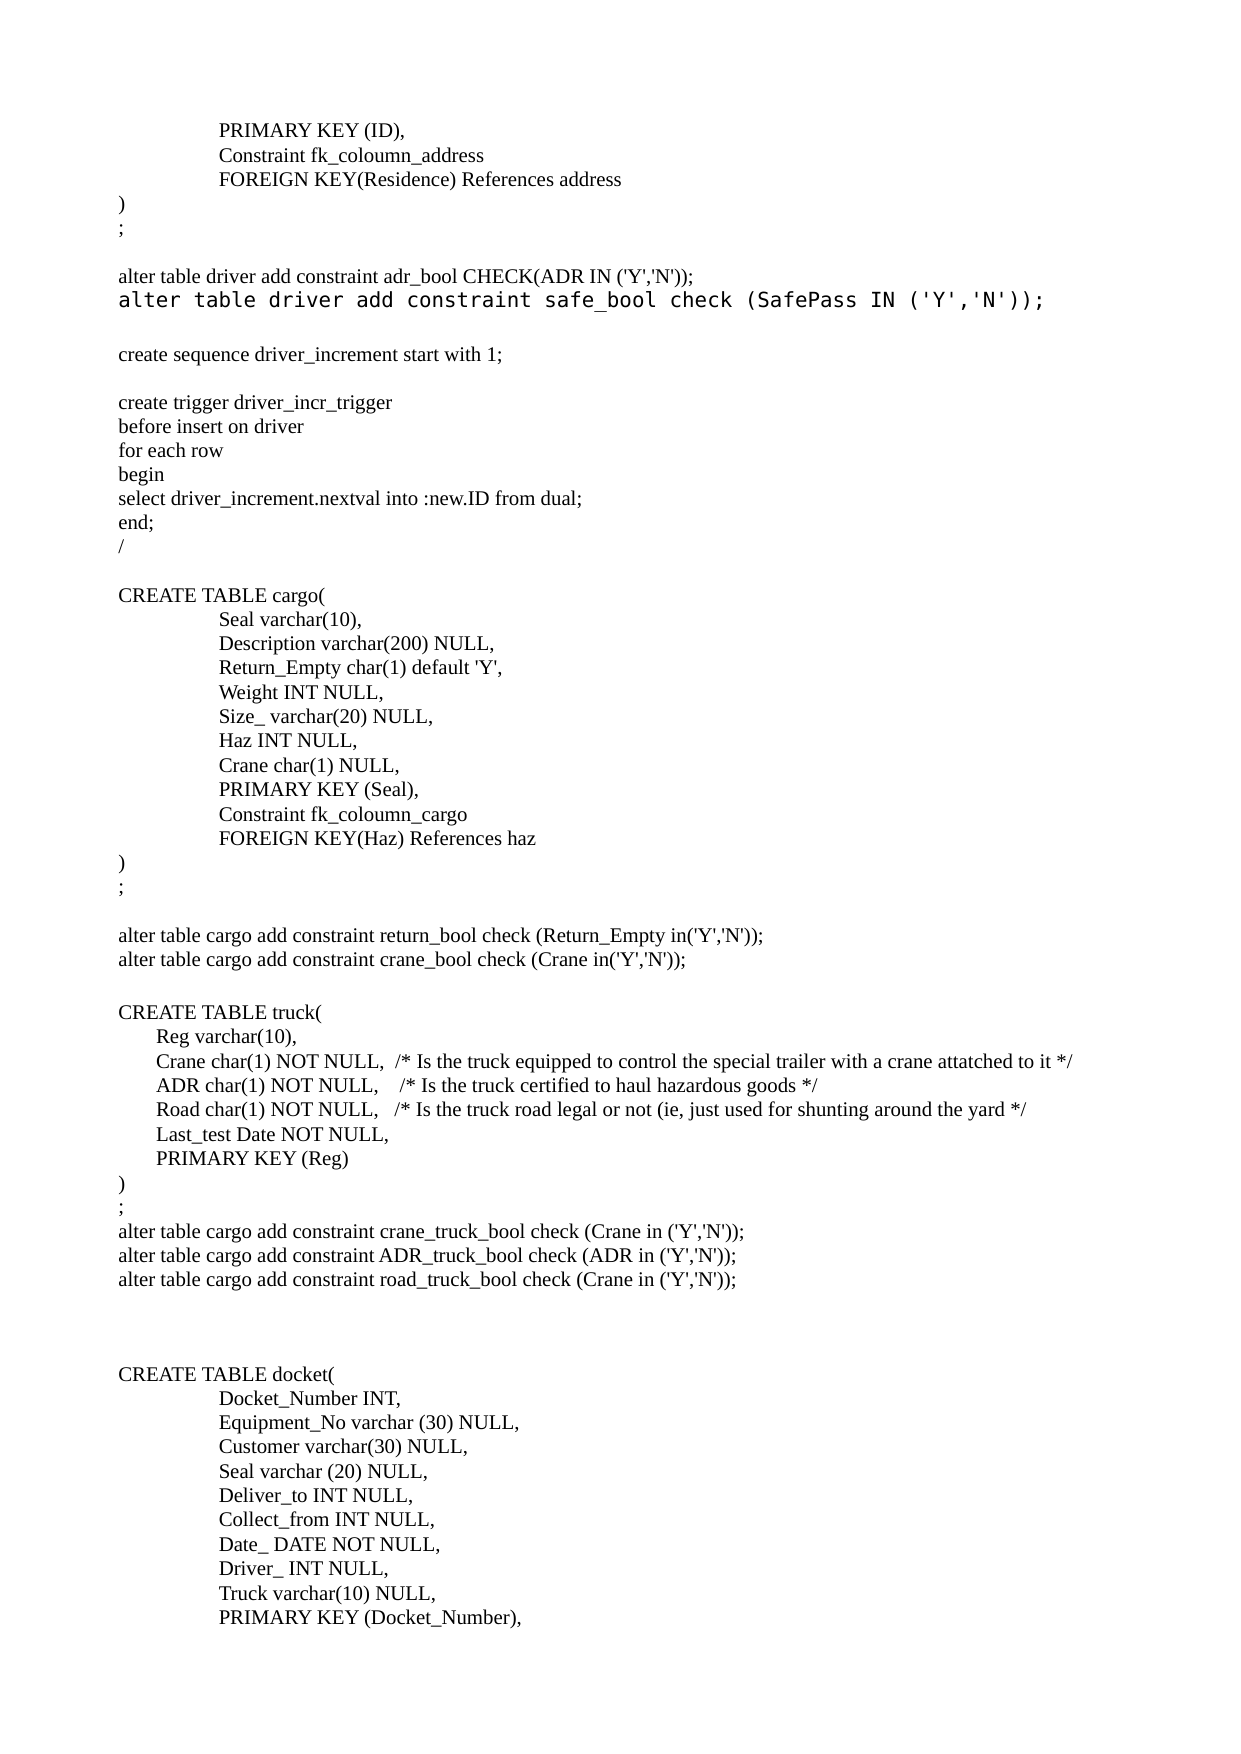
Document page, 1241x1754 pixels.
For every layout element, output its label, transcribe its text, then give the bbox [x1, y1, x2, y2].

text Deliver_to INT NULL, [118, 1483, 1122, 1507]
text Truck varchar(10) NULL, [118, 1581, 1122, 1605]
text Road char(1) NOT NULL, /* Is the truck road legal or not (ie, just used for shunting around the yard */ [118, 1097, 1122, 1122]
text PRIMARY KEY (Reg) [118, 1146, 1122, 1170]
text Crane char(1) NOT NULL, /* Is the truck equipped to control the special trailer with a crane attatched to it */ [118, 1048, 1122, 1073]
text create sequence driver_increment start with 1; [118, 341, 1122, 366]
text Weight INT NULL, [118, 680, 1122, 704]
text ) [118, 1170, 1122, 1194]
text ; [118, 215, 1122, 239]
text end; [118, 510, 1122, 534]
text alter table cargo add constraint road_truck_bool check (Crane in ('Y','N')); [118, 1267, 1122, 1291]
text PRIMARY KEY (Seal), [118, 777, 1122, 802]
text ; [118, 1194, 1122, 1218]
text Reg varchar(10), [118, 1024, 1122, 1048]
text Haz INT NULL, [118, 728, 1122, 753]
text Description varchar(200) NULL, [118, 631, 1122, 655]
text Size_ varchar(20) NULL, [118, 704, 1122, 728]
text ; [118, 874, 1122, 898]
text before insert on driver [118, 414, 1122, 438]
text Equipment_No varchar (30) NULL, [118, 1410, 1122, 1434]
text PRIMARY KEY (ID), [118, 118, 1122, 142]
text Driver_ INT NULL, [118, 1556, 1122, 1581]
text Seal varchar(10), [118, 607, 1122, 631]
text CREATE TABLE truck( [118, 1000, 1122, 1024]
text alter table cargo add constraint crane_truck_bool check (Crane in ('Y','N')); [118, 1218, 1122, 1243]
text PRIMARY KEY (Docket_Number), [118, 1605, 1122, 1629]
text FOREIGN KEY(Haz) References haz [118, 826, 1122, 850]
text Customer varchar(30) NULL, [118, 1434, 1122, 1459]
text Seal varchar (20) NULL, [118, 1459, 1122, 1483]
text ADR char(1) NOT NULL, /* Is the truck certified to haul hazardous goods */ [118, 1073, 1122, 1097]
text select driver_increment.nextval into :new.ID from dual; [118, 486, 1122, 510]
text alter table driver add constraint safe_bool check (SafePass IN ('Y','N')); [118, 288, 1122, 312]
text for each row [118, 438, 1122, 462]
text CREATE TABLE cargo( [118, 582, 1122, 607]
text Crane char(1) NULL, [118, 753, 1122, 777]
text alter table cargo add constraint crane_bool check (Crane in('Y','N')); [118, 947, 1122, 971]
text Last_test Date NOT NULL, [118, 1122, 1122, 1146]
text alter table driver add constraint adr_bool CHECK(ADR IN ('Y','N')); [118, 264, 1122, 288]
text FOREIGN KEY(Residence) References address [118, 167, 1122, 191]
text Docket_Number INT, [118, 1386, 1122, 1410]
text alter table cargo add constraint return_bool check (Return_Empty in('Y','N')); [118, 922, 1122, 947]
text create trigger driver_incr_trigger [118, 390, 1122, 414]
text Return_Empty char(1) default 'Y', [118, 655, 1122, 680]
text alter table cargo add constraint ADR_truck_bool check (ADR in ('Y','N')); [118, 1243, 1122, 1267]
text / [118, 534, 1122, 558]
text Collect_from INT NULL, [118, 1507, 1122, 1532]
text ) [118, 191, 1122, 215]
text ) [118, 850, 1122, 874]
text Constraint fk_coloumn_cargo [118, 802, 1122, 826]
text Date_ DATE NOT NULL, [118, 1532, 1122, 1556]
text begin [118, 462, 1122, 486]
text CREATE TABLE docket( [118, 1361, 1122, 1386]
text Constraint fk_coloumn_address [118, 142, 1122, 167]
